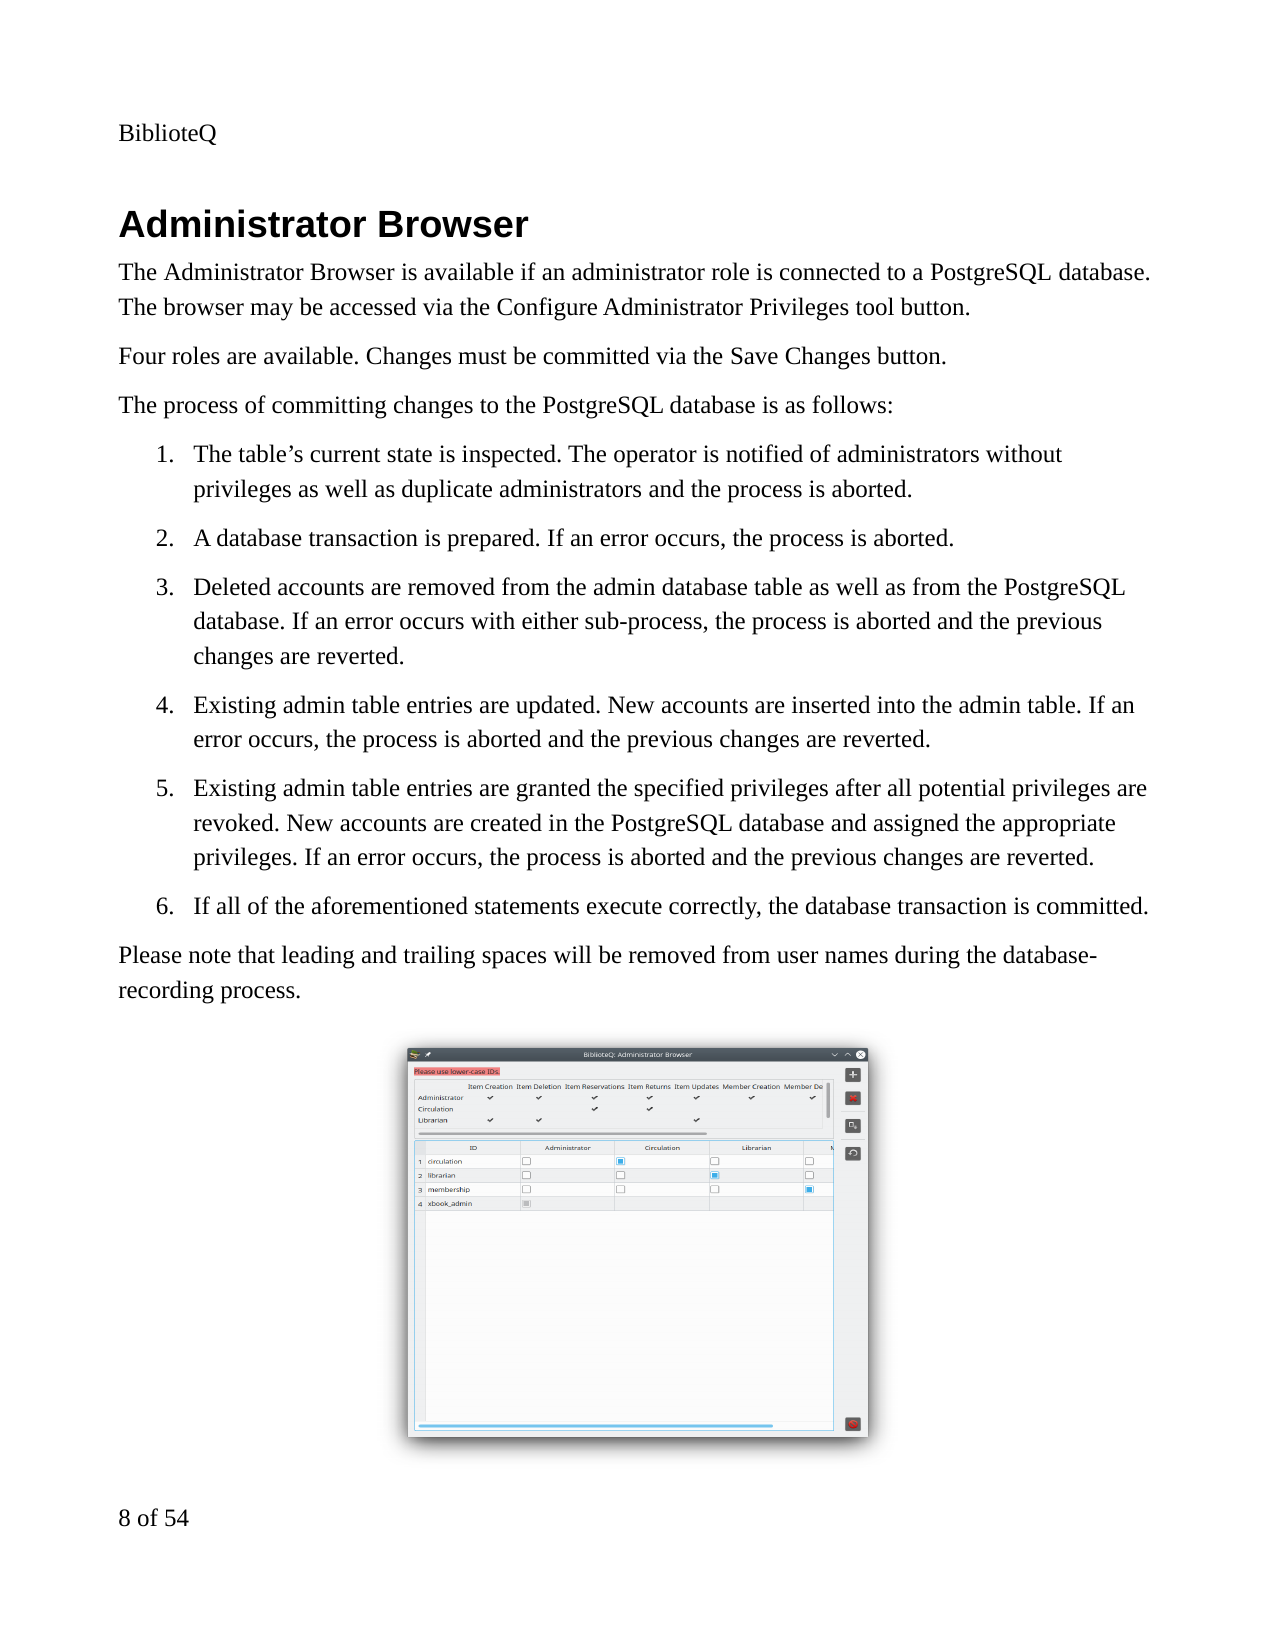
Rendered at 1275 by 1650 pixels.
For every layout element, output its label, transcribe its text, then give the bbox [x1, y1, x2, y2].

text Four roles are available. Changes must be committed via the Save Changes button. [118, 341, 1157, 370]
picture [372, 1023, 903, 1473]
list If all of the aforementioned statements execute correctly, the database transaction is committed. [156, 891, 1157, 920]
subtitle Administrator Browser [118, 201, 1157, 245]
text The process of committing changes to the PostgreSQL database is as follows: [118, 390, 1157, 419]
list A database transaction is prepared. If an error occurs, the process is aborted. [156, 523, 1157, 551]
list Existing admin table entries are updated. New accounts are inserted into the admin table. If an error occurs, the process is aborted and the previous changes are reverted. [156, 690, 1157, 753]
list The table’s current state is inspected. The operator is notified of administrators without privileges as well as duplicate administrators and the process is aborted. [156, 439, 1157, 502]
list Deleted accounts are removed from the admin database table as well as from the PostgreSQL database. If an error occurs with either sub-process, the process is aborted and the previous changes are reverted. [156, 572, 1157, 669]
list Existing admin table entries are granted the specified privileges after all potential privileges are revoked. New accounts are created in the PostgreSQL database and assigned the appropriate privileges. If an error occurs, the process is aborted and the previous changes are reverted. [156, 773, 1157, 871]
text Please note that leading and trailing spaces will be removed from user names during the database-recording process. [118, 940, 1157, 1004]
text The Administrator Browser is available if an administrator role is connected to a PostgreSQL database. The browser may be accessed via the Configure Administrator Privileges tool button. [118, 257, 1157, 321]
